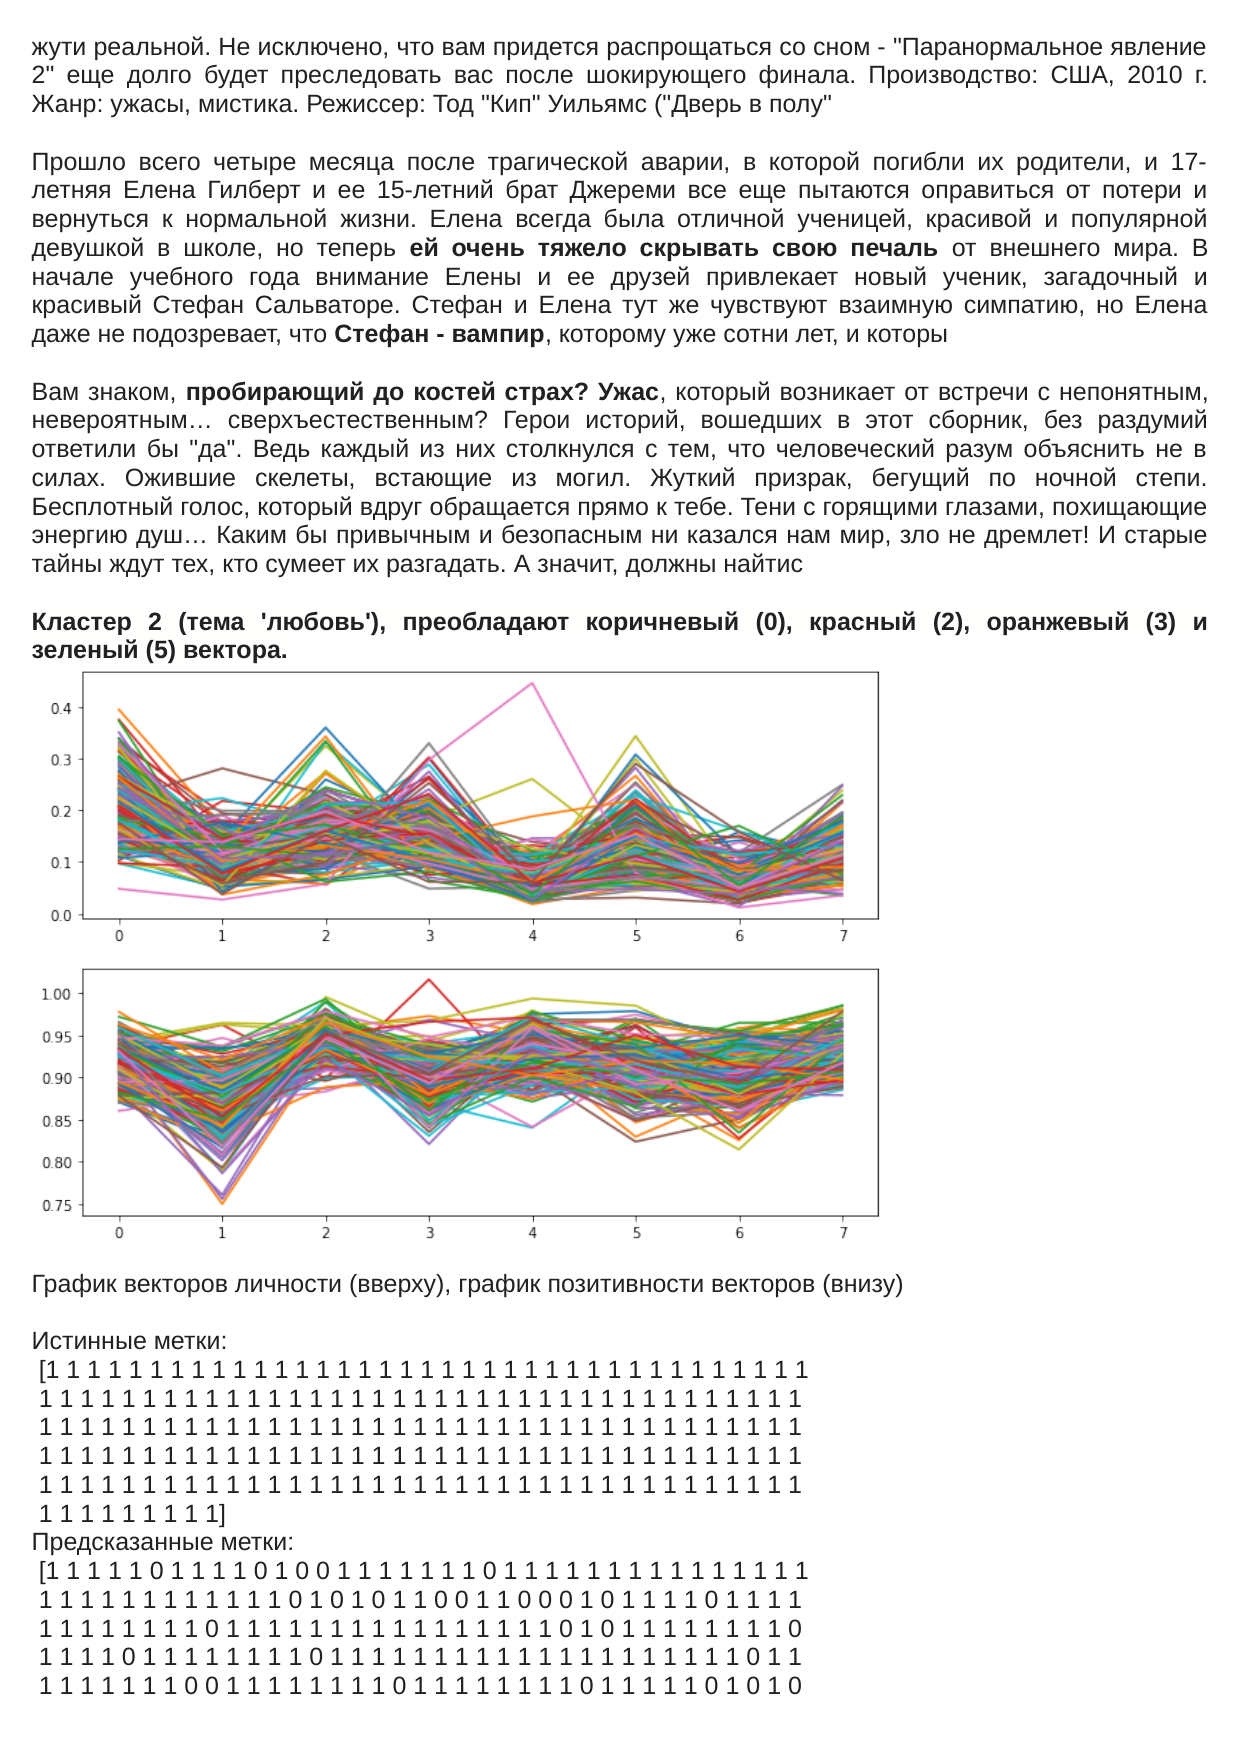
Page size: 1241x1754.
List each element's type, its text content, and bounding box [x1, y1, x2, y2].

text [1 1 1 1 1 1 1 1 1 1 1 1 1 1 1 1 1 1 1 1 1 1 1 1 1 1 1 1 1 1 1 1 1 1 1 1 1 [31, 1355, 1209, 1383]
text жути реальной. Не исключено, что вам придется распрощаться со сном - "Паранормальное явление 2" еще долго будет преследовать вас после шокирующего финала. Производство: США, 2010 г. Жанр: ужасы, мистика. Режиссер: Тод "Кип" Уильямс ("Дверь в полу" [31, 31, 1209, 118]
text Истинные метки: [31, 1326, 1209, 1355]
picture [31, 663, 888, 1250]
text 1 1 1 1 1 1 1 1 1 1 1 1 1 1 1 1 1 1 1 1 1 1 1 1 1 1 1 1 1 1 1 1 1 1 1 1 1 [31, 1470, 1209, 1498]
text [1 1 1 1 1 0 1 1 1 1 0 1 0 0 1 1 1 1 1 1 1 0 1 1 1 1 1 1 1 1 1 1 1 1 1 1 1 [31, 1556, 1209, 1585]
text Кластер 2 (тема 'любовь'), преобладают коричневый (0), красный (2), оранжевый (3) и зеленый (5) вектора. [31, 606, 1209, 664]
text График векторов личности (вверху), график позитивности векторов (внизу) [31, 1268, 1209, 1297]
text 1 1 1 1 1 1 1 1 1 1 1 1 1 1 1 1 1 1 1 1 1 1 1 1 1 1 1 1 1 1 1 1 1 1 1 1 1 [31, 1441, 1209, 1470]
text 1 1 1 1 1 1 1 0 0 1 1 1 1 1 1 1 1 0 1 1 1 1 1 1 1 1 0 1 1 1 1 1 0 1 0 1 0 [31, 1671, 1209, 1700]
text 1 1 1 1 1 1 1 1 0 1 1 1 1 1 1 1 1 1 1 1 1 1 1 1 1 0 1 0 1 1 1 1 1 1 1 1 0 [31, 1613, 1209, 1642]
text Прошло всего четыре месяца после трагической аварии, в которой погибли их родители, и 17-летняя Елена Гилберт и ее 15-летний брат Джереми все еще пытаются оправиться от потери и вернуться к нормальной жизни. Елена всегда была отличной ученицей, красивой и популярной девушкой в школе, но теперь ей очень тяжело скрывать свою печаль от внешнего мира. В начале учебного года внимание Елены и ее друзей привлекает новый ученик, загадочный и красивый Стефан Сальваторе. Стефан и Елена тут же чувствуют взаимную симпатию, но Елена даже не подозревает, что Стефан - вампир, которому уже сотни лет, и которы [31, 146, 1209, 348]
text 1 1 1 1 0 1 1 1 1 1 1 1 1 0 1 1 1 1 1 1 1 1 1 1 1 1 1 1 1 1 1 1 1 1 0 1 1 [31, 1642, 1209, 1671]
text Предсказанные метки: [31, 1527, 1209, 1556]
text Вам знаком, пробирающий до костей страх? Ужас, который возникает от встречи с непонятным, невероятным… сверхъестественным? Герои историй, вошедших в этот сборник, без раздумий ответили бы "да". Ведь каждый из них столкнулся с тем, что человеческий разум объяснить не в силах. Ожившие скелеты, встающие из могил. Жуткий призрак, бегущий по ночной степи. Бесплотный голос, который вдруг обращается прямо к тебе. Тени с горящими глазами, похищающие энергию душ… Каким бы привычным и безопасным ни казался нам мир, зло не дремлет! И старые тайны ждут тех, кто сумеет их разгадать. А значит, должны найтис [31, 376, 1209, 578]
text 1 1 1 1 1 1 1 1 1 1 1 1 1 1 1 1 1 1 1 1 1 1 1 1 1 1 1 1 1 1 1 1 1 1 1 1 1 [31, 1383, 1209, 1412]
text 1 1 1 1 1 1 1 1 1 1 1 1 0 1 0 1 0 1 1 0 0 1 1 0 0 0 1 0 1 1 1 1 0 1 1 1 1 [31, 1585, 1209, 1613]
text 1 1 1 1 1 1 1 1 1] [31, 1498, 1209, 1527]
text 1 1 1 1 1 1 1 1 1 1 1 1 1 1 1 1 1 1 1 1 1 1 1 1 1 1 1 1 1 1 1 1 1 1 1 1 1 [31, 1412, 1209, 1441]
